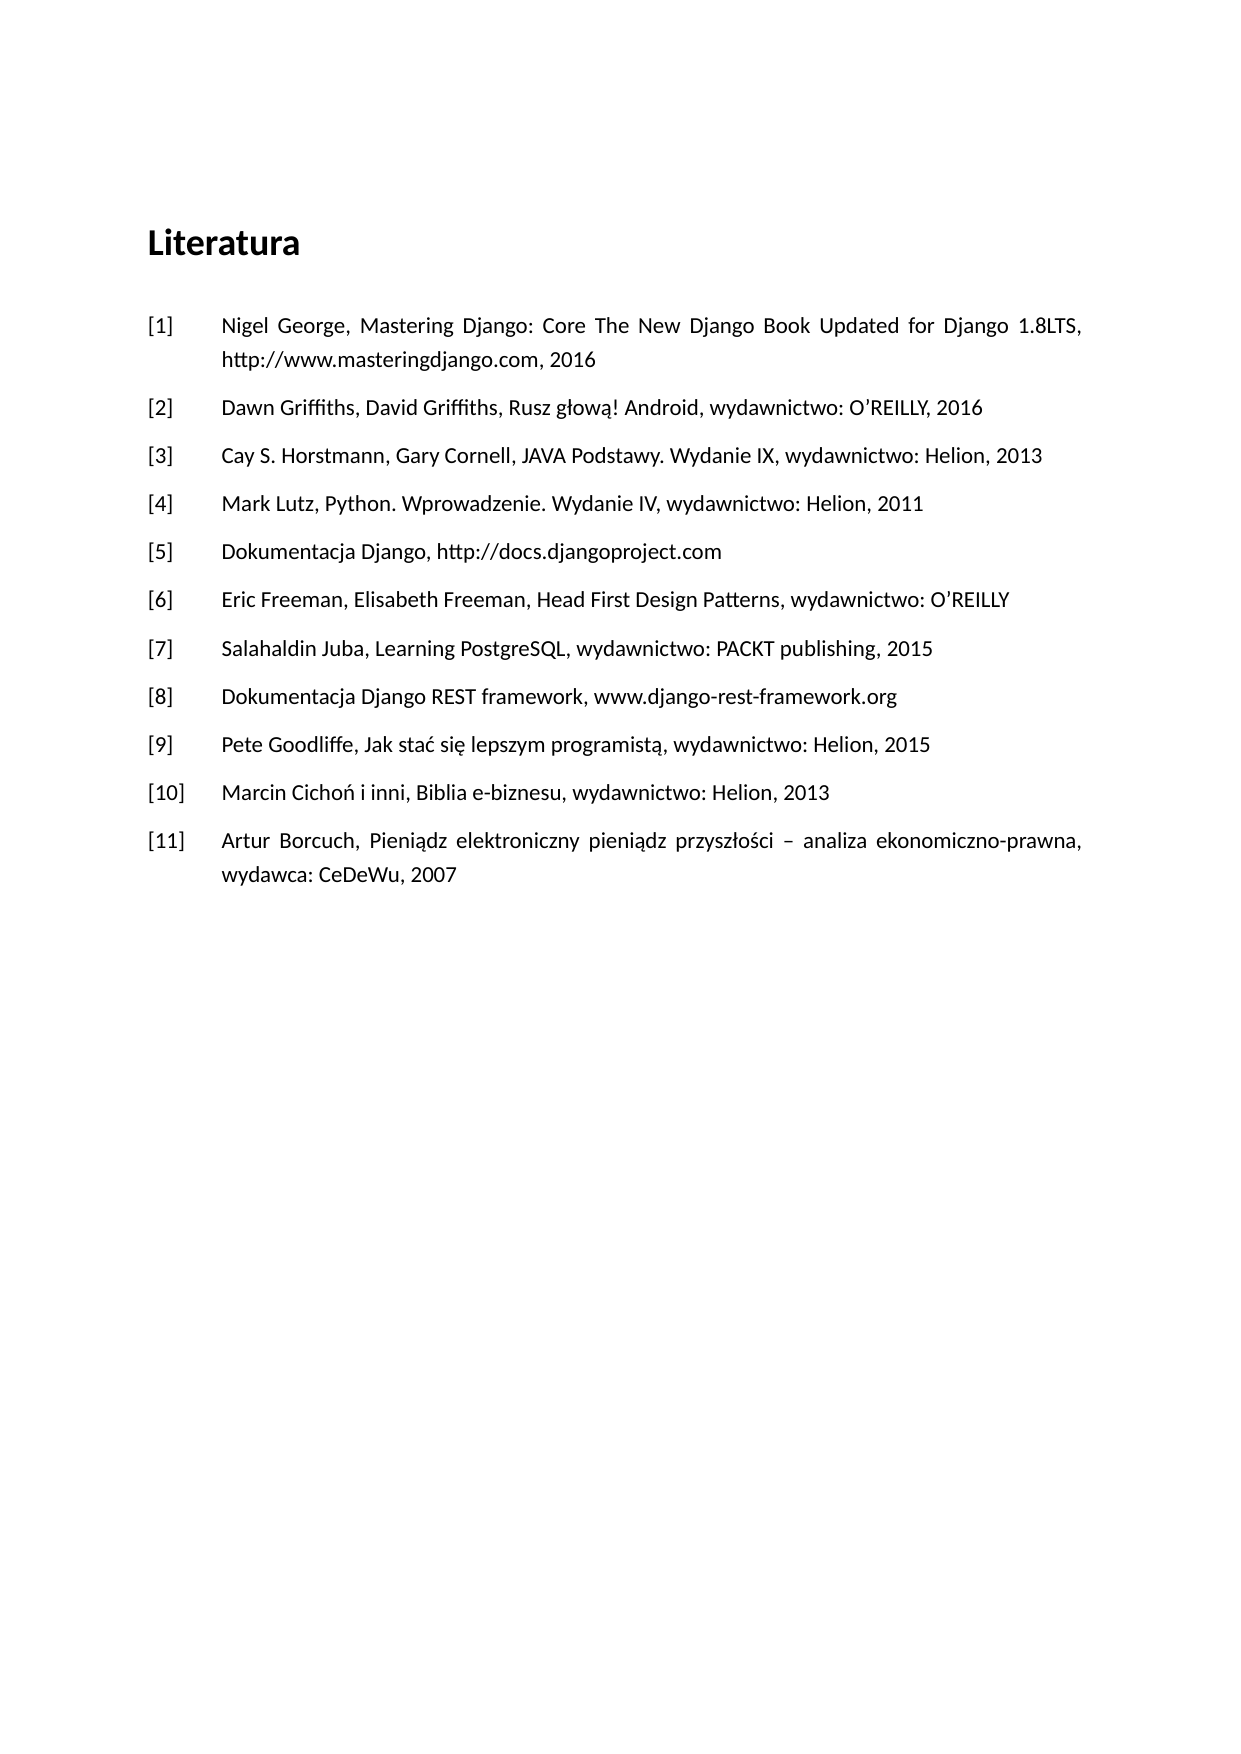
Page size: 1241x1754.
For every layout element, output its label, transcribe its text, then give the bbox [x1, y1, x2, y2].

text [10] Marcin Cichoń i inni, Biblia e-biznesu, wydawnictwo: Helion, 2013 [148, 778, 1093, 806]
subtitle Literatura [148, 218, 1093, 265]
text [5] Dokumentacja Django, http://docs.djangoproject.com [148, 537, 1093, 566]
text [7] Salahaldin Juba, Learning PostgreSQL, wydawnictwo: PACKT publishing, 2015 [148, 634, 1093, 662]
text [8] Dokumentacja Django REST framework, www.django-rest-framework.org [148, 682, 1093, 710]
text [2] Dawn Griffiths, David Griffiths, Rusz głową! Android, wydawnictwo: O’REILLY, 2016 [148, 393, 1093, 421]
text [3] Cay S. Horstmann, Gary Cornell, JAVA Podstawy. Wydanie IX, wydawnictwo: Helion, 2013 [148, 441, 1093, 469]
text [6] Eric Freeman, Elisabeth Freeman, Head First Design Patterns, wydawnictwo: O’REILLY [148, 586, 1093, 614]
text [1] Nigel George, Mastering Django: Core The New Django Book Updated for Django 1.8LTS, http://www.masteringdjango.com, 2016 [148, 311, 1093, 373]
text [4] Mark Lutz, Python. Wprowadzenie. Wydanie IV, wydawnictwo: Helion, 2011 [148, 489, 1093, 517]
text [9] Pete Goodliffe, Jak stać się lepszym programistą, wydawnictwo: Helion, 2015 [148, 730, 1093, 758]
text [11] Artur Borcuch, Pieniądz elektroniczny pieniądz przyszłości – analiza ekonomiczno-prawna, wydawca: CeDeWu, 2007 [148, 826, 1093, 888]
